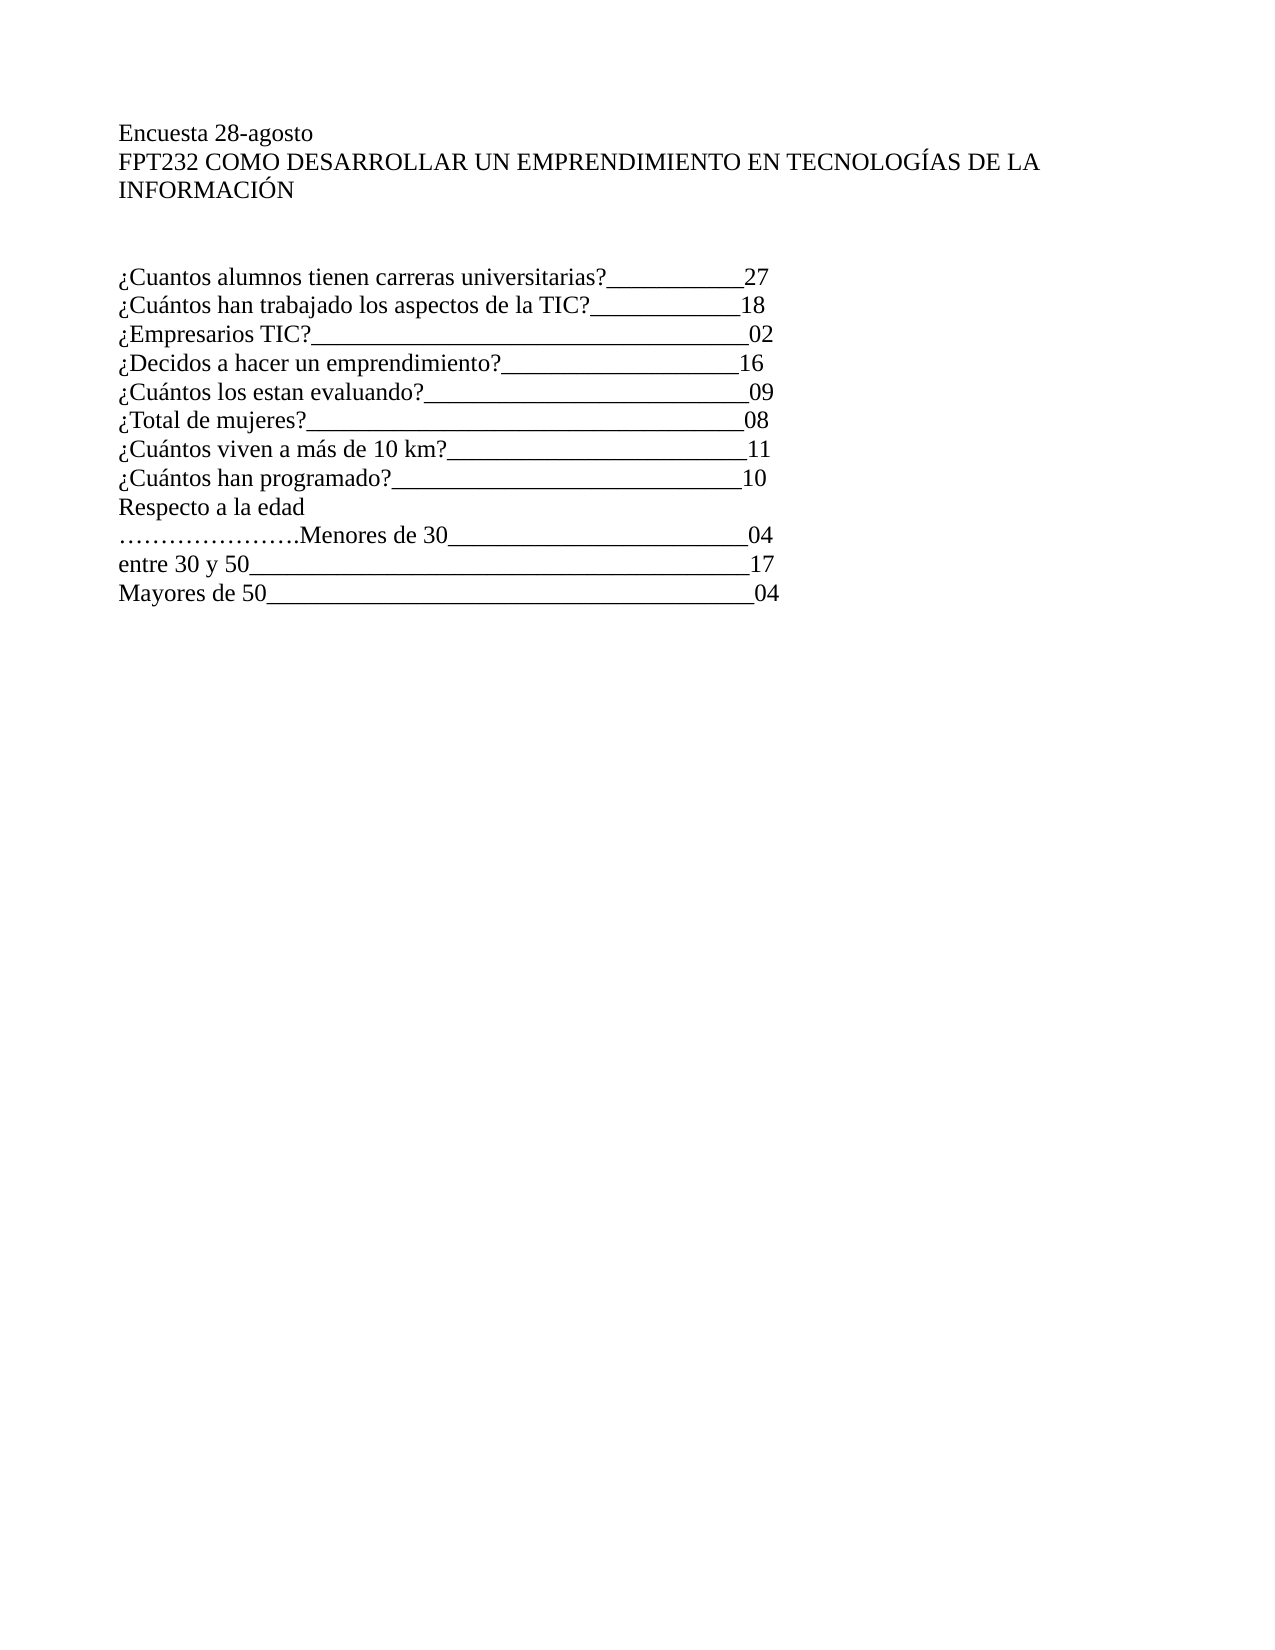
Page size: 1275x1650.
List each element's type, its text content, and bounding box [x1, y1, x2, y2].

text ¿Empresarios TIC?___________________________________02 [118, 319, 1157, 348]
text ¿Cuántos han programado?____________________________10 [118, 463, 1157, 492]
text Mayores de 50_______________________________________04 [118, 578, 1157, 607]
text ¿Decidos a hacer un emprendimiento?___________________16 [118, 348, 1157, 377]
text ¿Cuántos viven a más de 10 km?________________________11 [118, 434, 1157, 463]
text Encuesta 28-agosto [118, 118, 1157, 147]
text FPT232 COMO DESARROLLAR UN EMPRENDIMIENTO EN TECNOLOGÍAS DE LA INFORMACIÓN [118, 147, 1157, 204]
text Respecto a la edad [118, 492, 1157, 521]
text entre 30 y 50________________________________________17 [118, 549, 1157, 578]
text ¿Cuántos han trabajado los aspectos de la TIC?____________18 [118, 291, 1157, 319]
text ¿Cuántos los estan evaluando?__________________________09 [118, 377, 1157, 406]
text ………………….Menores de 30________________________04 [118, 521, 1157, 549]
text ¿Cuantos alumnos tienen carreras universitarias?___________27 [118, 262, 1157, 291]
text ¿Total de mujeres?___________________________________08 [118, 406, 1157, 434]
